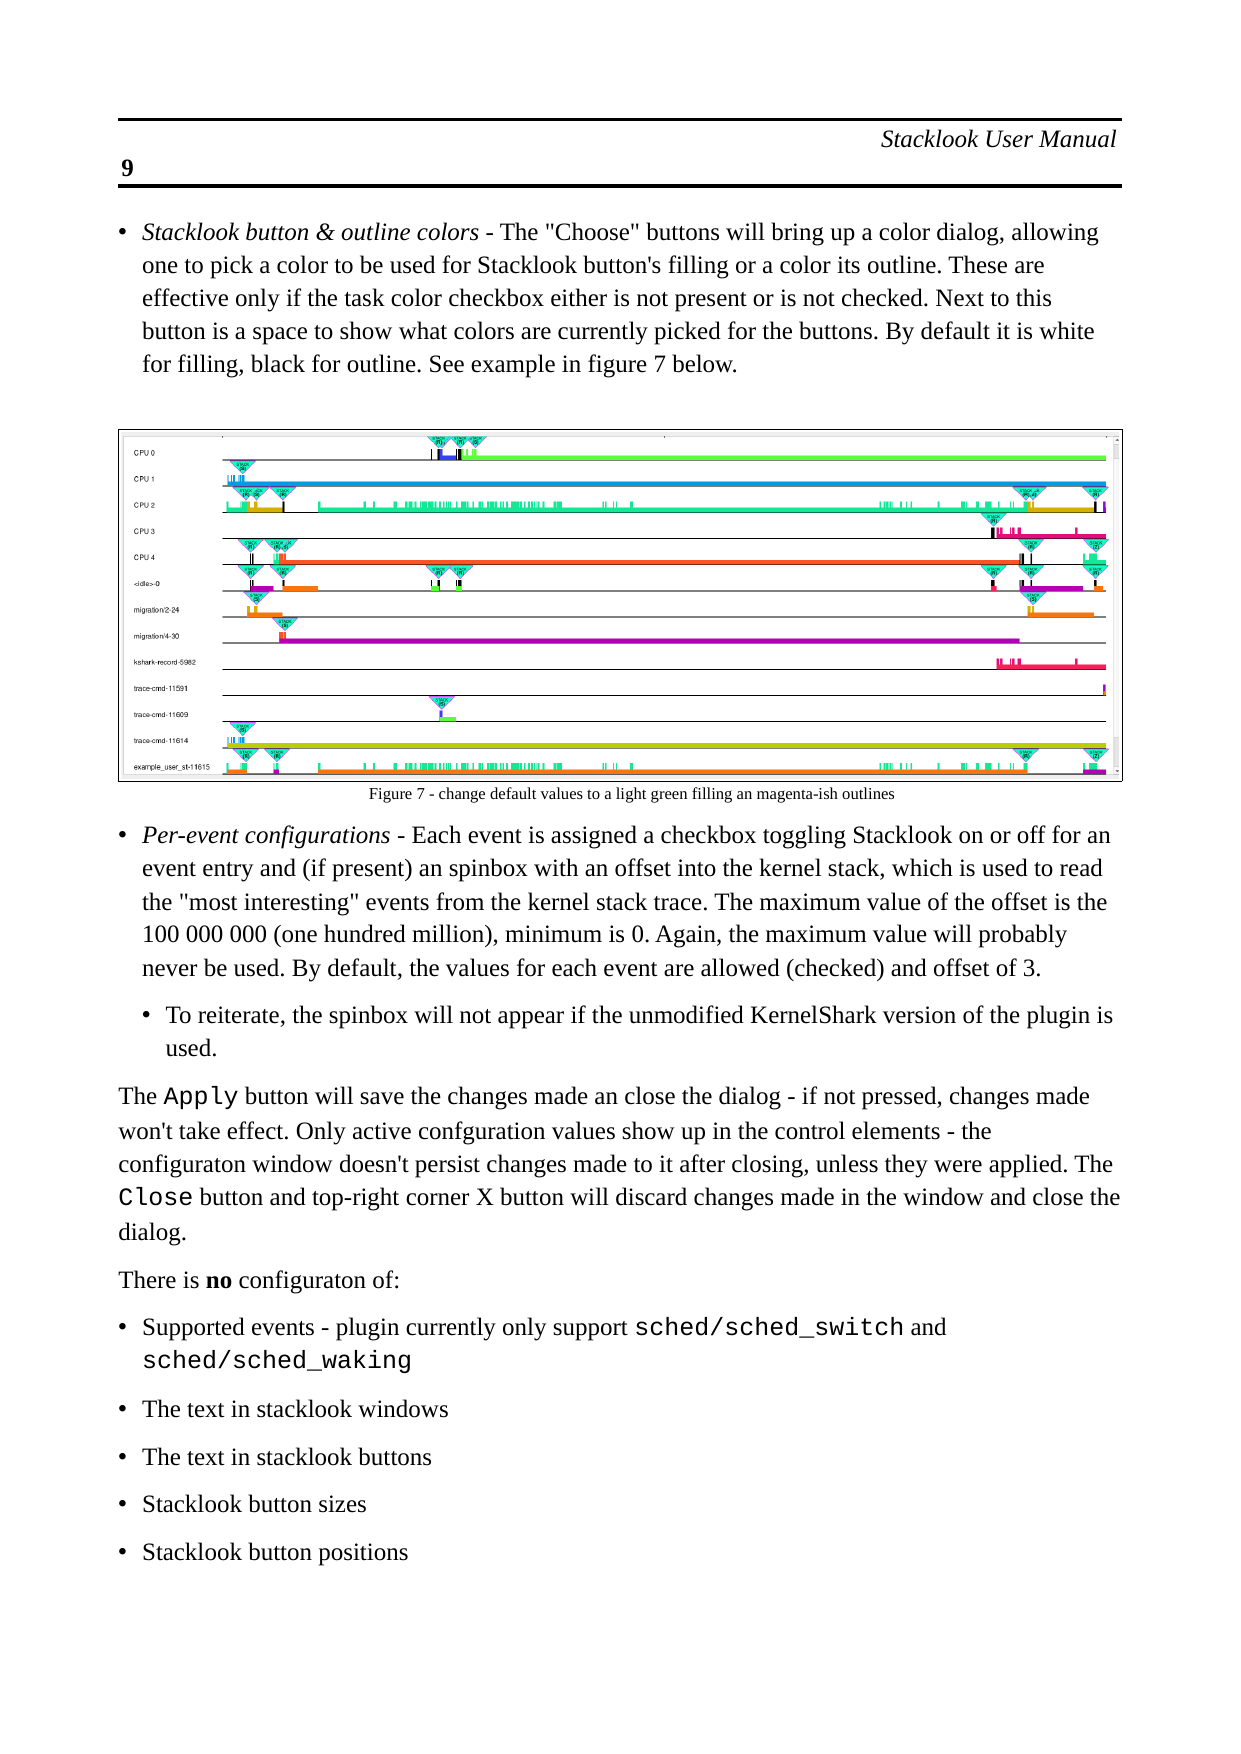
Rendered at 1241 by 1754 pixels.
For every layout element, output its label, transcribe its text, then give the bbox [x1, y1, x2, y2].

list Supported events - plugin currently only support sched/sched_switch and sched/sched_waking [118, 1312, 1122, 1376]
list Stacklook button positions [118, 1537, 1122, 1566]
picture [121, 432, 1119, 779]
text The Apply button will save the changes made an close the dialog - if not pressed, changes made won't take effect. Only active confguration values show up in the control elements - the configuraton window doesn't persist changes made to it after closing, unless they were applied. The Close button and top-right corner X button will discard changes made in the window and close the dialog. [118, 1081, 1122, 1246]
list Per-event configurations - Each event is assigned a checkbox toggling Stacklook on or off for an event entry and (if present) an spinbox with an offset into the kernel stack, which is used to read the "most interesting" events from the kernel stack trace. The maximum value of the offset is the 100 000 000 (one hundred million), minimum is 0. Again, the maximum value will probably never be used. By default, the values for each event are allowed (checked) and offset of 3. [118, 821, 1122, 981]
list The text in stacklook windows [118, 1394, 1122, 1423]
list Stacklook button sizes [118, 1489, 1122, 1518]
list Figure 7 - change default values to a light green filling an magenta-ish outlines [118, 782, 1122, 803]
list The text in stacklook buttons [118, 1442, 1122, 1471]
list Stacklook button & outline colors - The "Choose" buttons will bring up a color dialog, allowing one to pick a color to be used for Stacklook button's filling or a color its outline. These are effective only if the task color checkbox either is not present or is not checked. Next to this button is a space to show what colors are currently picked for the buttons. By default it is white for filling, black for outline. See example in figure 7 below. [118, 217, 1122, 378]
list To reiterate, the spinbox will not appear if the unmodified KernelShark version of the plugin is used. [142, 1000, 1122, 1062]
text There is no configuraton of: [118, 1265, 1122, 1293]
list [119, 430, 1122, 781]
